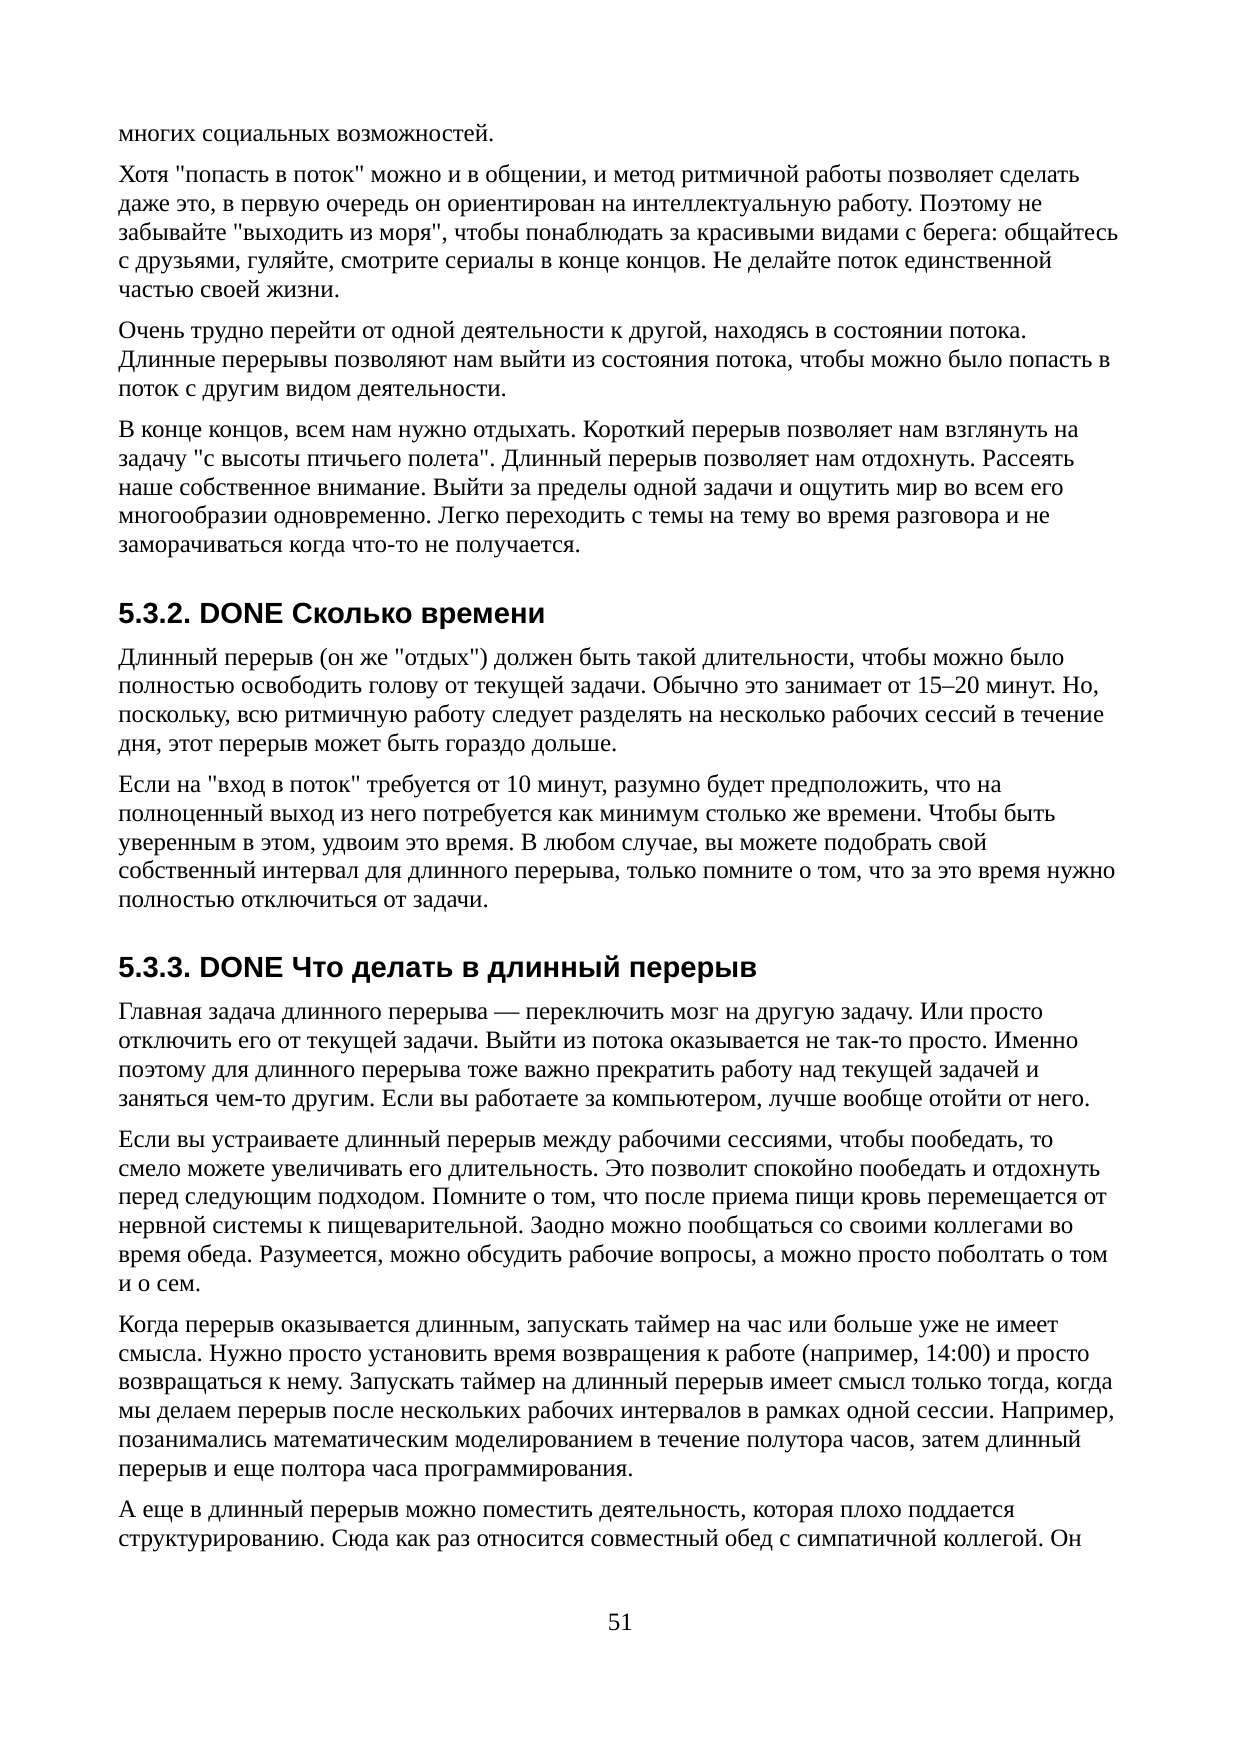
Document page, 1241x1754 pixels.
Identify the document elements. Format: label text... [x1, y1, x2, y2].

text многих социальных возможностей. [118, 118, 1122, 147]
text Главная задача длинного перерыва — переключить мозг на другую задачу. Или просто отключить его от текущей задачи. Выйти из потока оказывается не так-то просто. Именно поэтому для длинного перерыва тоже важно прекратить работу над текущей задачей и заняться чем-то другим. Если вы работаете за компьютером, лучше вообще отойти от него. [118, 996, 1122, 1111]
subtitle DONE Что делать в длинный перерыв [118, 950, 1122, 984]
text Если на "вход в поток" требуется от 10 минут, разумно будет предположить, что на полноценный выход из него потребуется как минимум столько же времени. Чтобы быть уверенным в этом, удвоим это время. В любом случае, вы можете подобрать свой собственный интервал для длинного перерыва, только помните о том, что за это время нужно полностью отключиться от задачи. [118, 769, 1122, 913]
text Хотя "попасть в поток" можно и в общении, и метод ритмичной работы позволяет сделать даже это, в первую очередь он ориентирован на интеллектуальную работу. Поэтому не забывайте "выходить из моря", чтобы понаблюдать за красивыми видами с берега: общайтесь с друзьями, гуляйте, смотрите сериалы в конце концов. Не делайте поток единственной частью своей жизни. [118, 159, 1122, 303]
subtitle DONE Сколько времени [118, 596, 1122, 629]
text Очень трудно перейти от одной деятельности к другой, находясь в состоянии потока. Длинные перерывы позволяют нам выйти из состояния потока, чтобы можно было попасть в поток с другим видом деятельности. [118, 316, 1122, 402]
text Если вы устраиваете длинный перерыв между рабочими сессиями, чтобы пообедать, то смело можете увеличивать его длительность. Это позволит спокойно пообедать и отдохнуть перед следующим подходом. Помните о том, что после приема пищи кровь перемещается от нервной системы к пищеварительной. Заодно можно пообщаться со своими коллегами во время обеда. Разумеется, можно обсудить рабочие вопросы, а можно просто поболтать о том и о сем. [118, 1124, 1122, 1296]
text Когда перерыв оказывается длинным, запускать таймер на час или больше уже не имеет смысла. Нужно просто установить время возвращения к работе (например, 14:00) и просто возвращаться к нему. Запускать таймер на длинный перерыв имеет смысл только тогда, когда мы делаем перерыв после нескольких рабочих интервалов в рамках одной сессии. Например, позанимались математическим моделированием в течение полутора часов, затем длинный перерыв и еще полтора часа программирования. [118, 1309, 1122, 1481]
text В конце концов, всем нам нужно отдыхать. Короткий перерыв позволяет нам взглянуть на задачу "с высоты птичьего полета". Длинный перерыв позволяет нам отдохнуть. Рассеять наше собственное внимание. Выйти за пределы одной задачи и ощутить мир во всем его многообразии одновременно. Легко переходить с темы на тему во время разговора и не заморачиваться когда что-то не получается. [118, 414, 1122, 558]
text А еще в длинный перерыв можно поместить деятельность, которая плохо поддается структурированию. Сюда как раз относится совместный обед с симпатичной коллегой. Он [118, 1494, 1122, 1551]
text Длинный перерыв (он же "отдых") должен быть такой длительности, чтобы можно было полностью освободить голову от текущей задачи. Обычно это занимает от 15–20 минут. Но, поскольку, всю ритмичную работу следует разделять на несколько рабочих сессий в течение дня, этот перерыв может быть гораздо дольше. [118, 642, 1122, 757]
